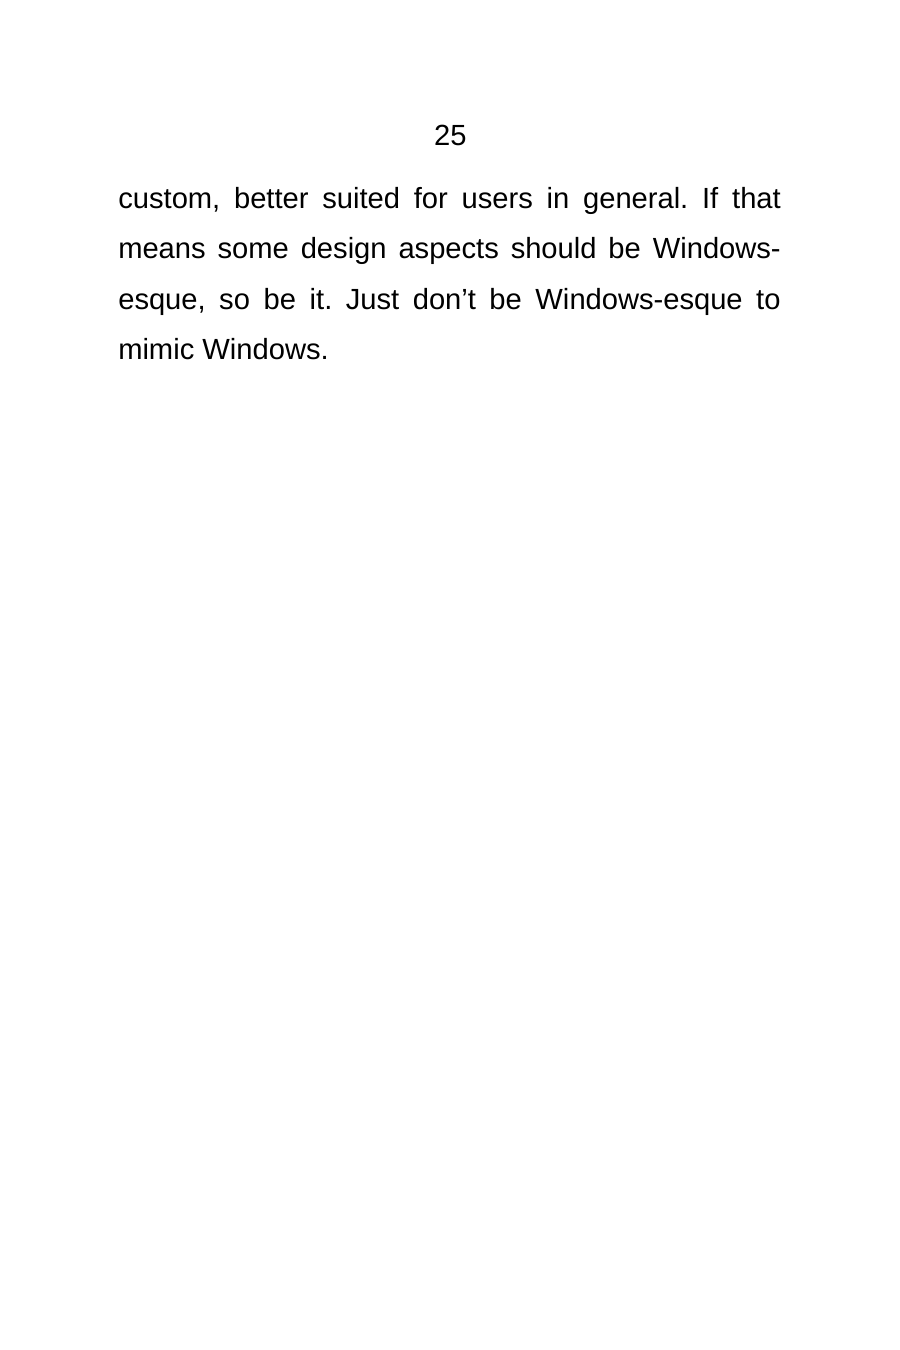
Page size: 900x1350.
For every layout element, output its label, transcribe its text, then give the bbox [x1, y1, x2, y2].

text custom, better suited for users in general. If that means some design aspects should be Windows-esque, so be it. Just don’t be Windows-esque to mimic Windows. [118, 181, 782, 366]
